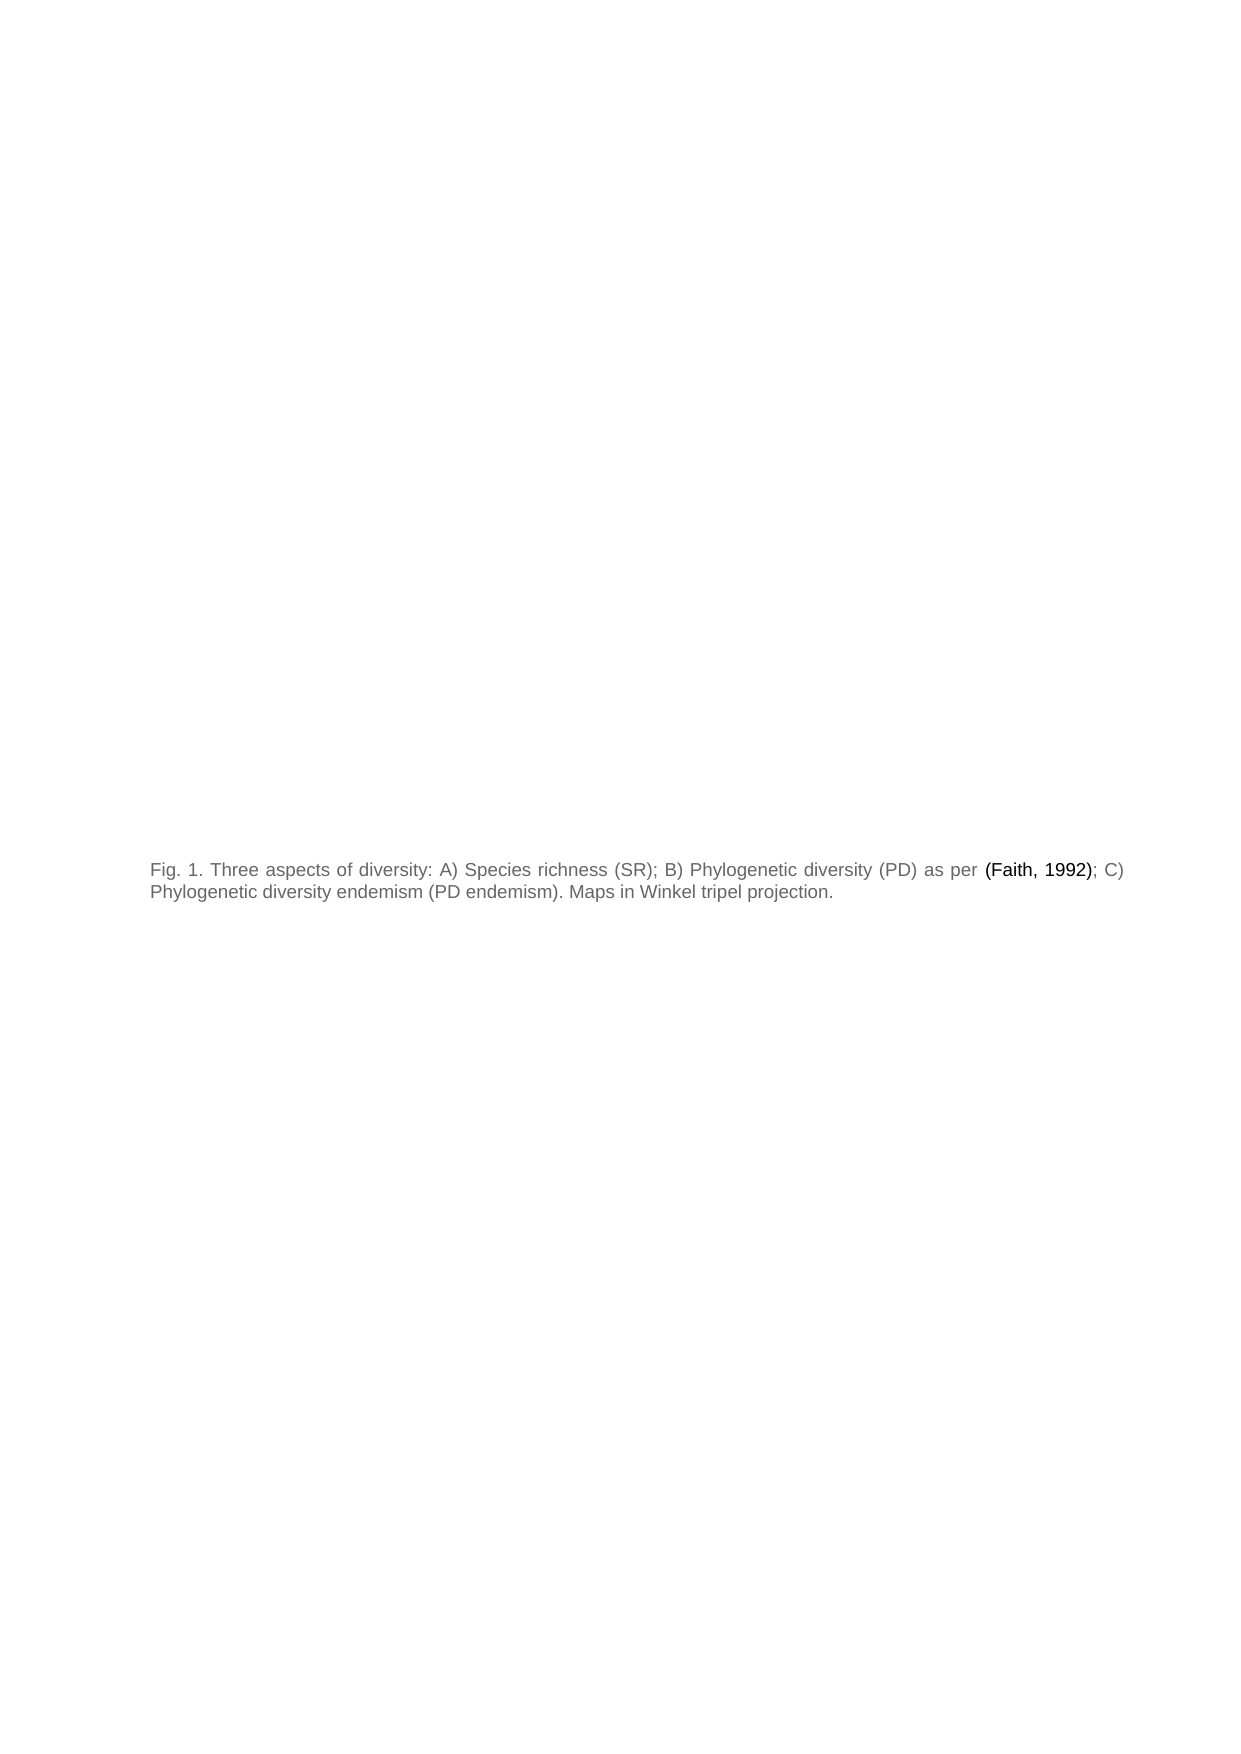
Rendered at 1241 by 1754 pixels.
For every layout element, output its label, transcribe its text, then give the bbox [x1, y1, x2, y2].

subtitle Fig. 1. Three aspects of diversity: A) Species richness (SR); B) Phylogenetic diversity (PD) as per (Faith, 1992); C) Phylogenetic diversity endemism (PD endemism). Maps in Winkel tripel projection. [150, 859, 1124, 902]
